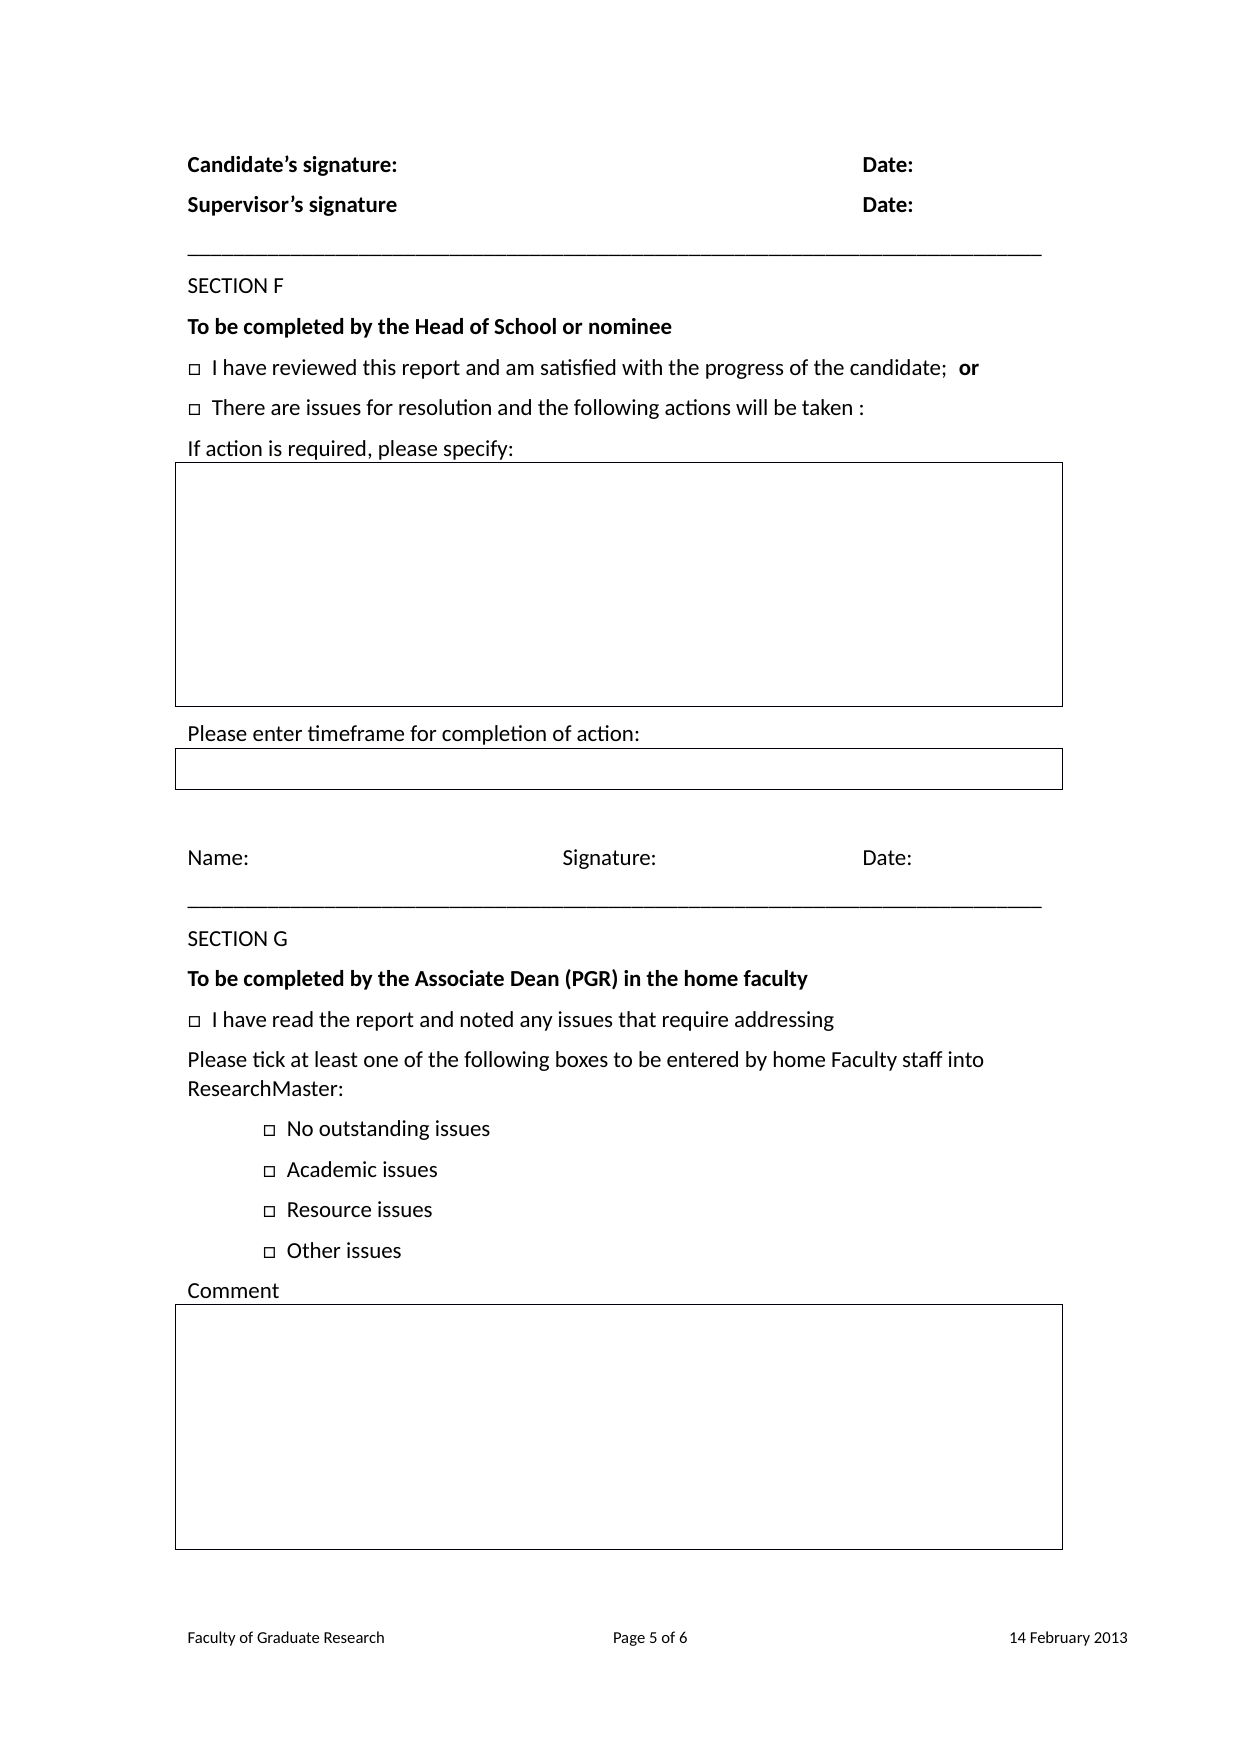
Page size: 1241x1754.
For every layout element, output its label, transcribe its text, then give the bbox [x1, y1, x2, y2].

text Candidate’s signature: Date: [187, 150, 1053, 178]
table_header [176, 463, 1062, 706]
table_header [176, 749, 1062, 789]
text Name: Signature: Date: [187, 843, 1053, 871]
text ___________________________________________________________________________ [187, 231, 1053, 259]
text SECTION G [187, 924, 1053, 952]
table_header [176, 1305, 1062, 1548]
text To be completed by the Associate Dean (PGR) in the home faculty [187, 964, 1053, 993]
text □ Other issues [187, 1236, 1053, 1264]
text To be completed by the Head of School or nominee [187, 312, 1053, 340]
text □ I have read the report and noted any issues that require addressing [187, 1005, 1053, 1033]
text ___________________________________________________________________________ [187, 883, 1053, 912]
text Comment [187, 1276, 1053, 1304]
text Please enter timeframe for completion of action: [187, 719, 1053, 747]
text □ Resource issues [187, 1195, 1053, 1223]
text □ I have reviewed this report and am satisfied with the progress of the candidate; or [187, 353, 1053, 381]
text SECTION F [187, 272, 1053, 299]
text □ No outstanding issues [187, 1114, 1053, 1142]
text Please tick at least one of the following boxes to be entered by home Faculty staff into ResearchMaster: [187, 1046, 1053, 1102]
text □ Academic issues [187, 1155, 1053, 1183]
text Supervisor’s signature Date: [187, 191, 1053, 218]
text If action is required, please specify: [187, 434, 1053, 462]
text □ There are issues for resolution and the following actions will be taken : [187, 393, 1053, 421]
